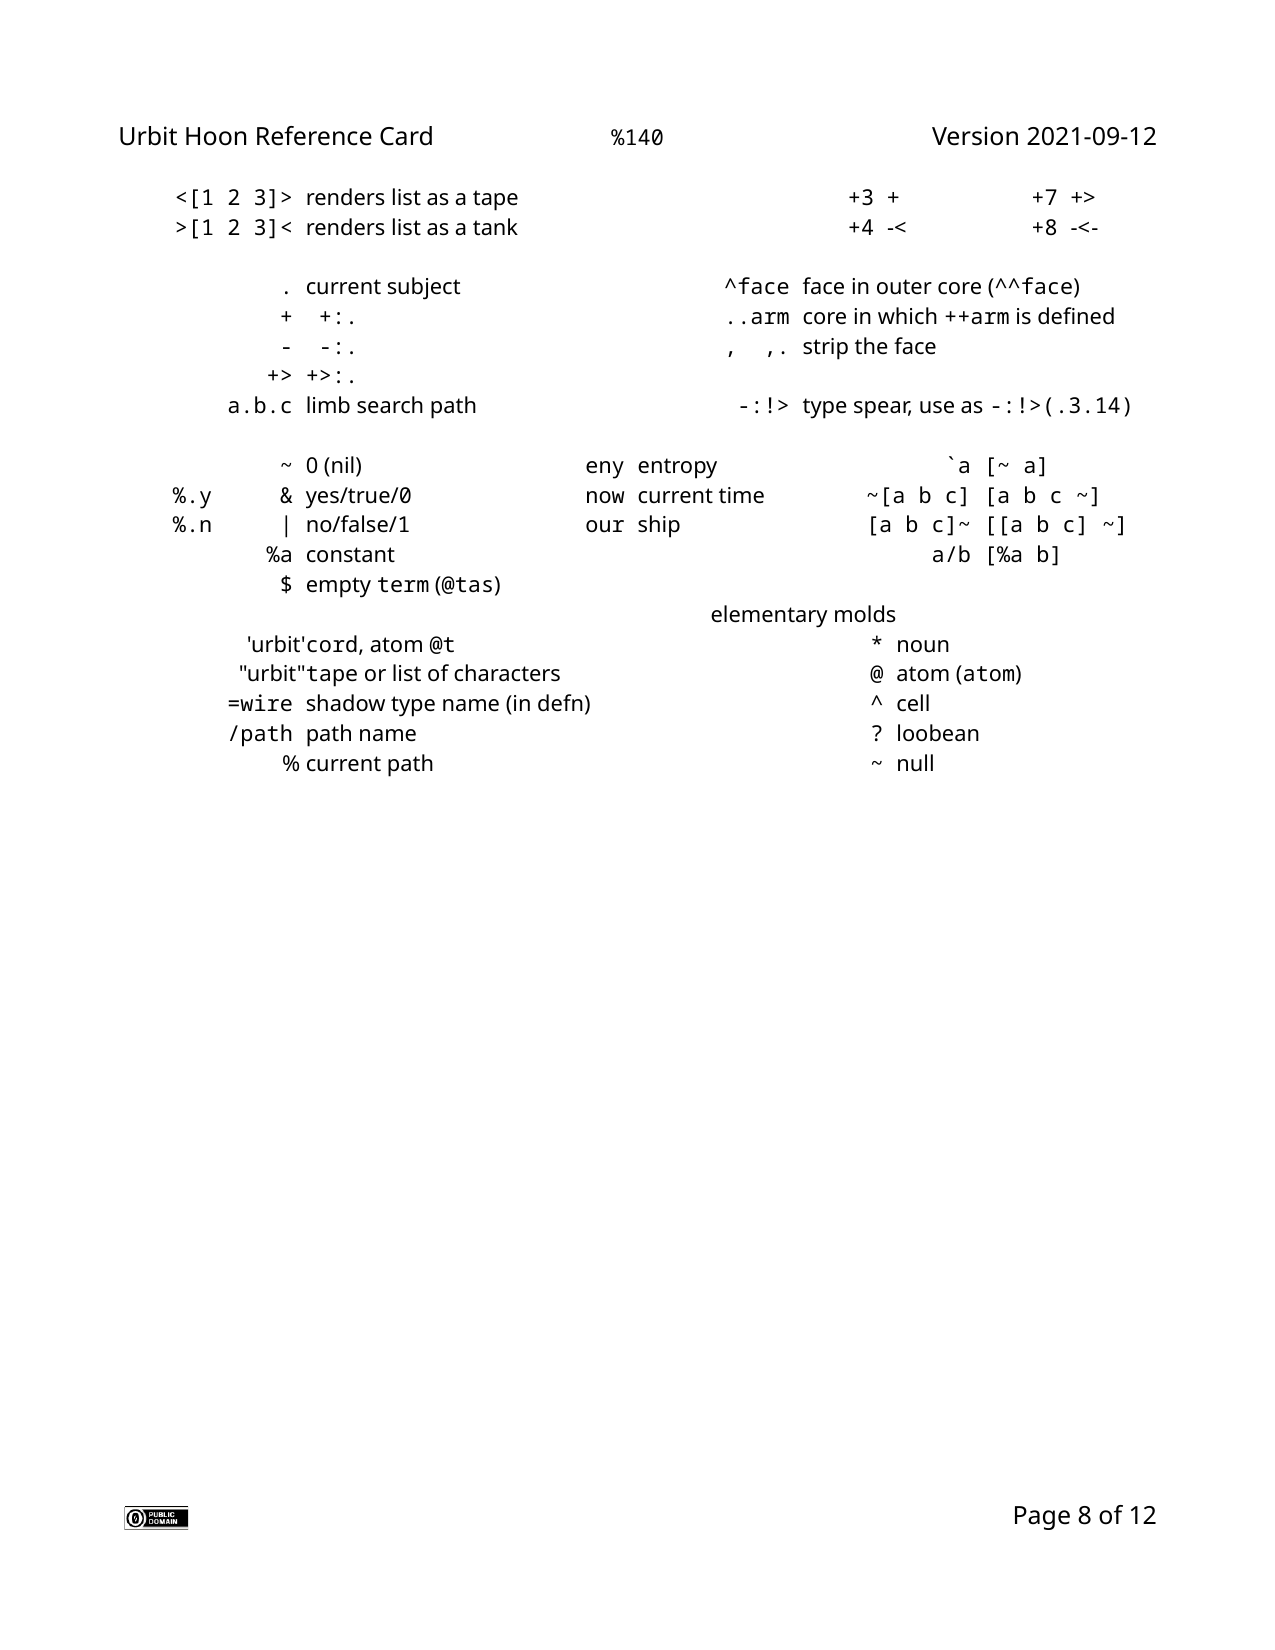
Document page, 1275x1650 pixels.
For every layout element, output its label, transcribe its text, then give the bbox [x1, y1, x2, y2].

table_cell strip the face [803, 331, 984, 360]
table_cell yes/true/0 [306, 480, 464, 509]
table_cell , ,. [638, 331, 802, 360]
table_cell [803, 420, 984, 450]
table_cell | [212, 509, 306, 539]
table_cell current time [638, 480, 802, 509]
table_cell +4 [803, 211, 887, 241]
table_cell - [118, 331, 306, 360]
table_cell [118, 241, 306, 271]
table_cell [%a b] [984, 539, 1157, 569]
table_cell elementary molds [638, 599, 896, 628]
table_cell ~[a b c] [803, 480, 984, 509]
table_cell [638, 420, 802, 450]
table_cell null [896, 748, 1157, 777]
table_cell loobean [896, 718, 1157, 748]
table_cell %.y [118, 480, 212, 509]
table_cell [638, 539, 802, 569]
table_cell [464, 360, 637, 390]
table_cell empty term (@tas) [306, 569, 637, 599]
table_cell + [118, 301, 306, 331]
table_cell [118, 420, 306, 450]
table_cell path name [306, 718, 637, 748]
table_cell <[1 2 3]> [118, 182, 306, 211]
table_cell -:. [306, 331, 464, 360]
table_cell +>:. [306, 360, 464, 390]
table_cell 'urbit' [118, 629, 306, 658]
table_cell [464, 301, 637, 331]
table_cell `a [803, 450, 984, 479]
table_cell =wire [118, 688, 306, 718]
table_cell eny [464, 450, 637, 479]
table_cell & [212, 480, 306, 509]
table_cell ship [638, 509, 802, 539]
table_cell ^face [638, 271, 802, 301]
table_cell constant [306, 539, 464, 569]
table_cell @ [638, 658, 896, 688]
table_cell % [118, 748, 306, 777]
table_cell renders list as a tank [306, 211, 637, 241]
table_cell cell [896, 688, 1157, 718]
table_cell no/false/1 [306, 509, 464, 539]
table_cell . [118, 271, 306, 301]
table_cell our [464, 509, 637, 539]
table_cell ~ [638, 748, 896, 777]
table_cell [a b c]~ [803, 509, 984, 539]
table_cell shadow type name (in defn) [306, 688, 637, 718]
table_cell [638, 569, 896, 599]
table_cell current path [306, 748, 637, 777]
table_cell a/b [803, 539, 984, 569]
table_cell ..arm [638, 301, 802, 331]
table_cell [~ a] [984, 450, 1157, 479]
picture [124, 1506, 189, 1530]
table_cell [306, 420, 464, 450]
table_cell renders list as a tape [306, 182, 637, 211]
table_cell limb search path [306, 390, 637, 420]
table_cell [638, 211, 802, 241]
table_cell [306, 599, 637, 628]
table_cell -< [887, 211, 984, 241]
table_cell $ [118, 569, 306, 599]
table_cell face in outer core (^^face) [803, 271, 1157, 301]
table_cell +3 [803, 182, 887, 211]
table_cell -< - [1070, 211, 1157, 241]
table_cell [a b c ~] [984, 480, 1157, 509]
table_cell /path [118, 718, 306, 748]
table_cell ^ [638, 688, 896, 718]
table_cell noun [896, 629, 1157, 658]
table_cell [638, 182, 802, 211]
table_cell +8 [984, 211, 1070, 241]
table_cell +> [1070, 182, 1157, 211]
table_cell [[a b c] ~] [984, 509, 1157, 539]
table_cell a.b.c [118, 390, 306, 420]
table_cell %.n [118, 509, 212, 539]
table_cell tape or list of characters [306, 658, 637, 688]
table_cell atom (atom) [896, 658, 1157, 688]
table_cell + [887, 182, 984, 211]
table_cell now [464, 480, 637, 509]
table_cell [306, 241, 637, 271]
table_cell cord, atom @t [306, 629, 637, 658]
table_cell "urbit" [118, 658, 306, 688]
table_cell +> [118, 360, 306, 390]
table_cell [803, 241, 1157, 271]
table_cell type spear, use as -:!>(.3.14) [803, 390, 1157, 420]
table_cell %a [118, 539, 306, 569]
table_cell * [638, 629, 896, 658]
table_cell +:. [306, 301, 464, 331]
table_cell >[1 2 3]< [118, 211, 306, 241]
table_cell core in which ++arm is defined [803, 301, 1157, 331]
table_cell [984, 420, 1157, 450]
table_cell current subject [306, 271, 637, 301]
table_cell entropy [638, 450, 802, 479]
table_cell [984, 331, 1157, 360]
table_cell [896, 599, 1157, 628]
table_cell ~ [118, 450, 306, 479]
table_cell [638, 360, 802, 390]
table_cell -:!> [638, 390, 802, 420]
table_cell 0 (nil) [306, 450, 464, 479]
table_cell [464, 331, 637, 360]
table_cell [896, 569, 1157, 599]
table_cell [118, 599, 306, 628]
table_cell +7 [984, 182, 1070, 211]
table_cell [638, 241, 802, 271]
table_cell [803, 360, 1157, 390]
table_cell [464, 420, 637, 450]
table_cell [464, 539, 637, 569]
table_cell ? [638, 718, 896, 748]
